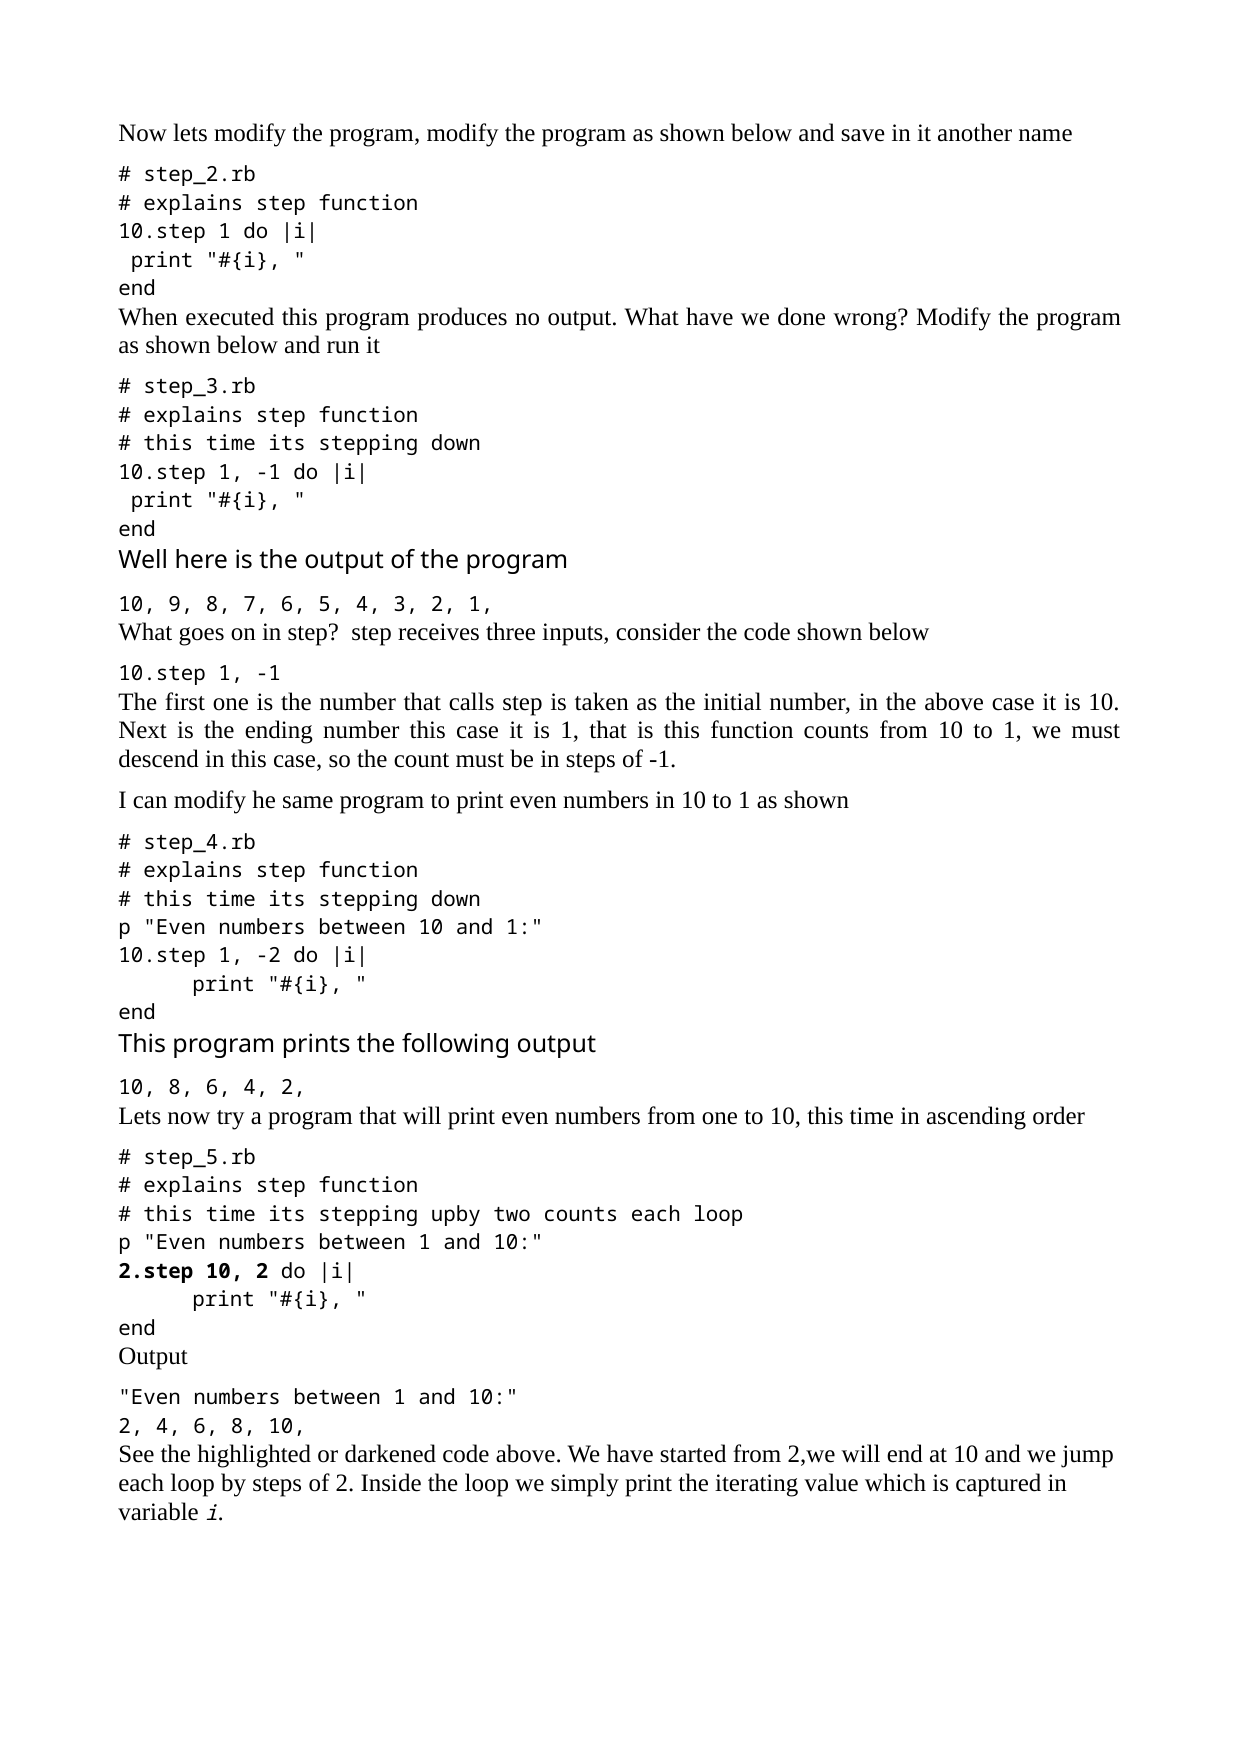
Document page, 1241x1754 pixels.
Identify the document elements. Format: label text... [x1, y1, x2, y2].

text 2.step 10, 2 do |i| [118, 1256, 1122, 1284]
text # explains step function [118, 855, 1122, 884]
text 10.step 1 do |i| [118, 216, 1122, 245]
text p "Even numbers between 1 and 10:" [118, 1227, 1122, 1256]
text # step_2.rb [118, 159, 1122, 188]
text # explains step function [118, 188, 1122, 216]
text Output [118, 1341, 1122, 1370]
text p "Even numbers between 10 and 1:" [118, 912, 1122, 941]
text "Even numbers between 1 and 10:" [118, 1382, 1122, 1411]
text end [118, 514, 1122, 542]
text # step_4.rb [118, 827, 1122, 855]
text # explains step function [118, 400, 1122, 428]
text Lets now try a program that will print even numbers from one to 10, this time in ascending order [118, 1101, 1122, 1130]
text This program prints the following output [118, 1026, 1122, 1060]
text end [118, 273, 1122, 302]
text What goes on in step? step receives three inputs, consider the code shown below [118, 617, 1122, 646]
text When executed this program produces no output. What have we done wrong? Modify the program as shown below and run it [118, 302, 1122, 359]
text Well here is the output of the program [118, 542, 1122, 576]
text # step_3.rb [118, 372, 1122, 400]
text print "#{i}, " [118, 245, 1122, 273]
text 2, 4, 6, 8, 10, [118, 1411, 1122, 1439]
text 10.step 1, -2 do |i| [118, 941, 1122, 969]
text The first one is the number that calls step is taken as the initial number, in the above case it is 10. Next is the ending number this case it is 1, that is this function counts from 10 to 1, we must descend in this case, so the count must be in steps of -1. [118, 687, 1122, 773]
text # this time its stepping down [118, 428, 1122, 457]
text 10, 8, 6, 4, 2, [118, 1072, 1122, 1101]
text end [118, 997, 1122, 1026]
text # this time its stepping down [118, 884, 1122, 912]
text 10.step 1, -1 [118, 658, 1122, 687]
text 10, 9, 8, 7, 6, 5, 4, 3, 2, 1, [118, 589, 1122, 617]
text # explains step function [118, 1171, 1122, 1199]
text print "#{i}, " [118, 969, 1122, 997]
text print "#{i}, " [118, 485, 1122, 514]
text See the highlighted or darkened code above. We have started from 2,we will end at 10 and we jump each loop by steps of 2. Inside the loop we simply print the iterating value which is captured in variable i. [118, 1439, 1122, 1526]
text 10.step 1, -1 do |i| [118, 457, 1122, 485]
text I can modify he same program to print even numbers in 10 to 1 as shown [118, 786, 1122, 814]
text # step_5.rb [118, 1142, 1122, 1171]
text # this time its stepping upby two counts each loop [118, 1199, 1122, 1227]
text end [118, 1313, 1122, 1341]
text print "#{i}, " [118, 1284, 1122, 1313]
text Now lets modify the program, modify the program as shown below and save in it another name [118, 118, 1122, 147]
